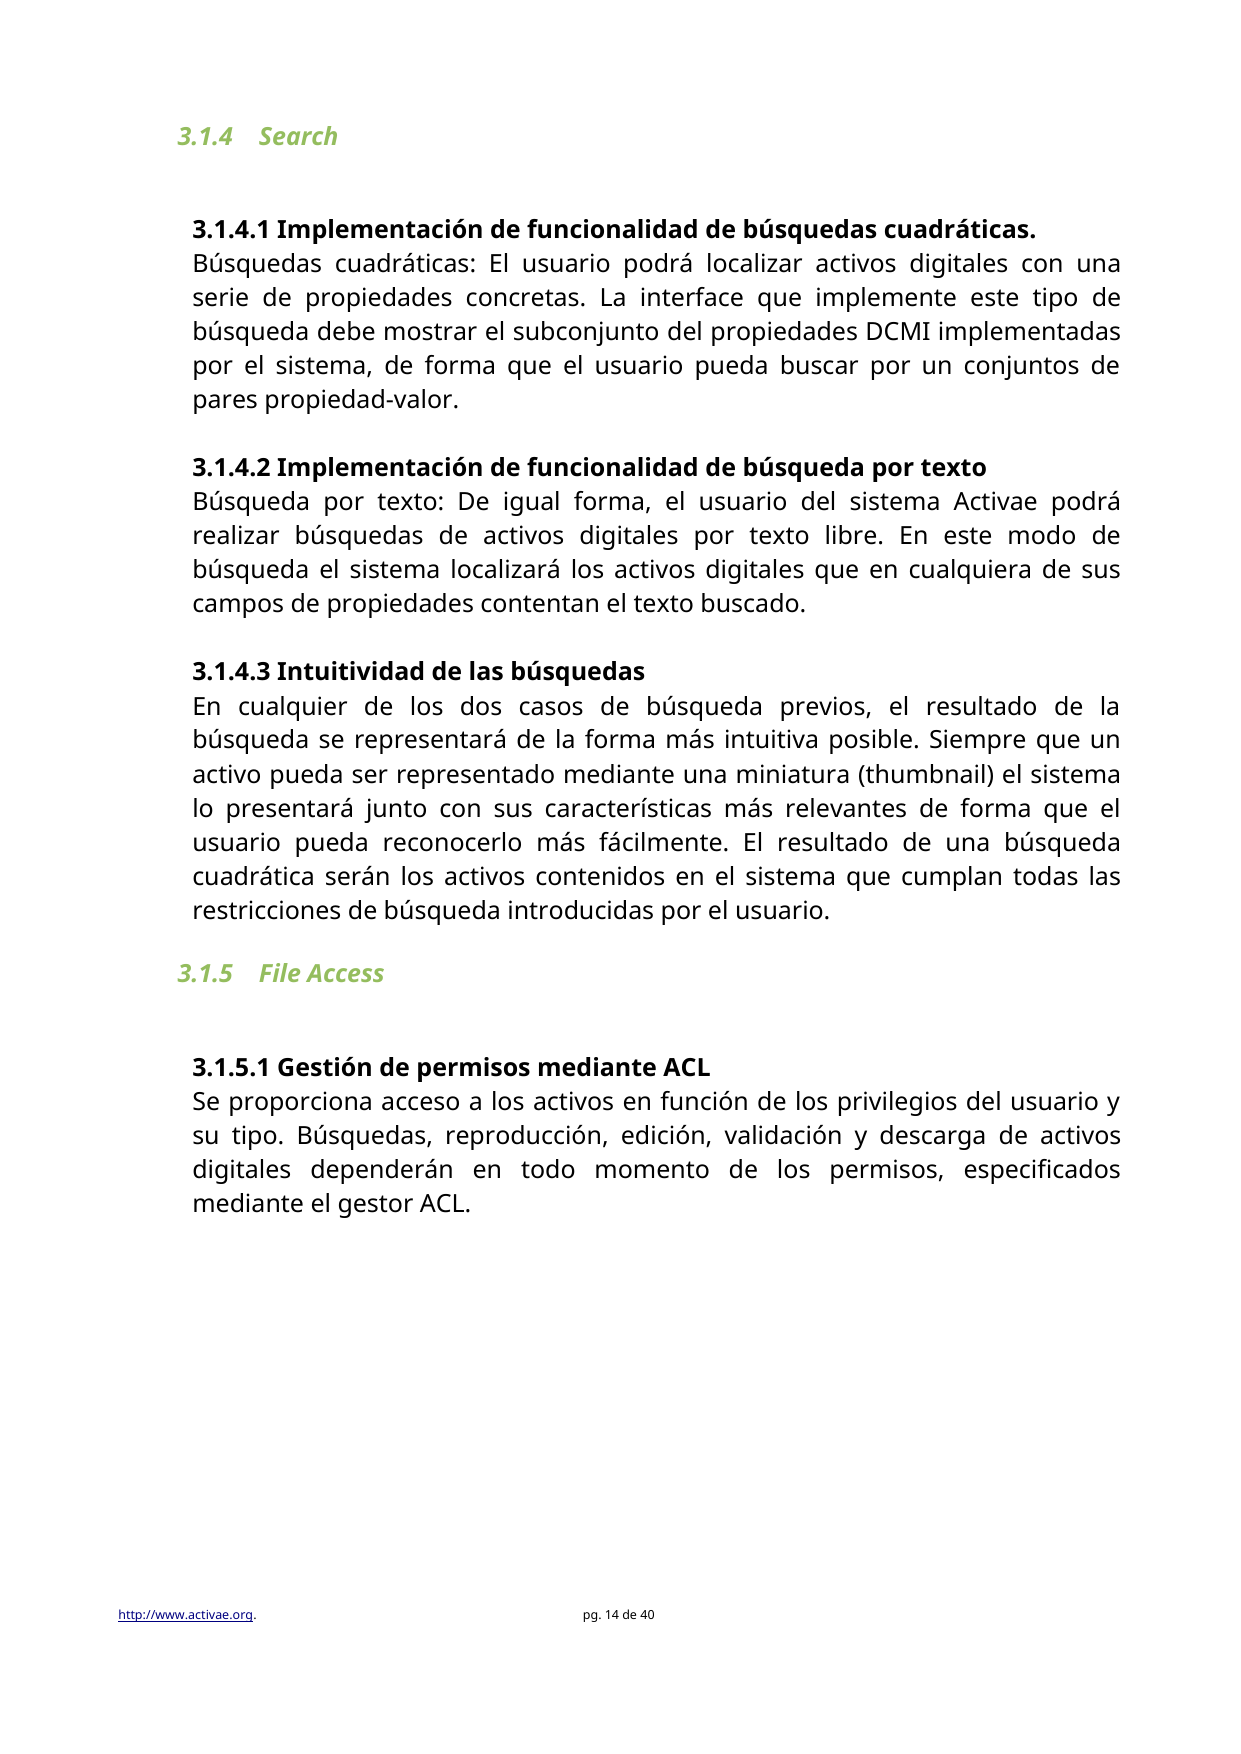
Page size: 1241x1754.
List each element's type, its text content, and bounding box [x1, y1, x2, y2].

text 3.1.4.1 Implementación de funcionalidad de búsquedas cuadráticas. [192, 211, 1122, 245]
text En cualquier de los dos casos de búsqueda previos, el resultado de la búsqueda se representará de la forma más intuitiva posible. Siempre que un activo pueda ser representado mediante una miniatura (thumbnail) el sistema lo presentará junto con sus características más relevantes de forma que el usuario pueda reconocerlo más fácilmente. El resultado de una búsqueda cuadrática serán los activos contenidos en el sistema que cumplan todas las restricciones de búsqueda introducidas por el usuario. [192, 688, 1122, 927]
text 3.1.5.1 Gestión de permisos mediante ACL [192, 1049, 1122, 1083]
text Búsqueda por texto: De igual forma, el usuario del sistema Activae podrá realizar búsquedas de activos digitales por texto libre. En este modo de búsqueda el sistema localizará los activos digitales que en cualquiera de sus campos de propiedades contentan el texto buscado. [192, 484, 1122, 620]
text 3.1.4.3 Intuitividad de las búsquedas [192, 654, 1122, 688]
text 3.1.4.2 Implementación de funcionalidad de búsqueda por texto [192, 450, 1122, 484]
text Búsquedas cuadráticas: El usuario podrá localizar activos digitales con una serie de propiedades concretas. La interface que implemente este tipo de búsqueda debe mostrar el subconjunto del propiedades DCMI implementadas por el sistema, de forma que el usuario pueda buscar por un conjuntos de pares propiedad-valor. [192, 245, 1122, 416]
subtitle Search [118, 118, 1122, 152]
subtitle File Access [118, 956, 1122, 990]
text Se proporciona acceso a los activos en función de los privilegios del usuario y su tipo. Búsquedas, reproducción, edición, validación y descarga de activos digitales dependerán en todo momento de los permisos, especificados mediante el gestor ACL. [192, 1083, 1122, 1219]
